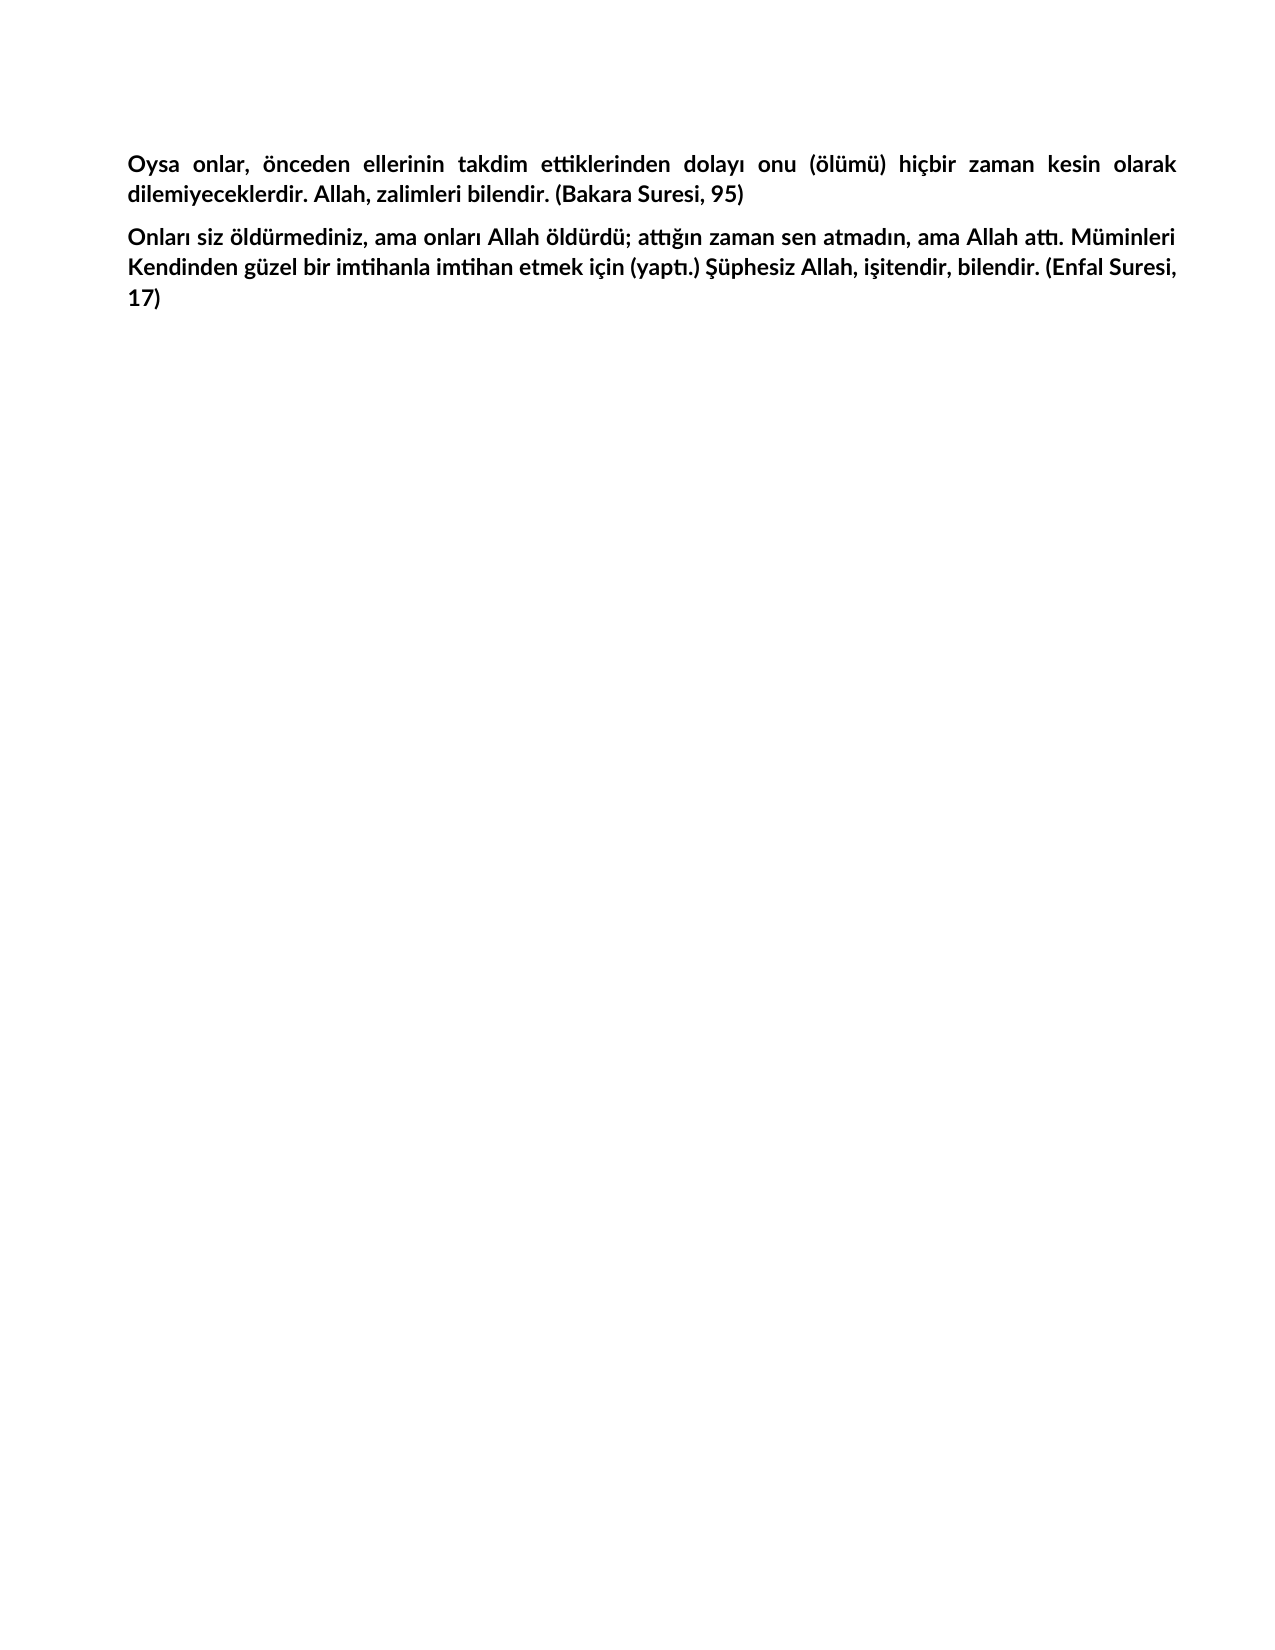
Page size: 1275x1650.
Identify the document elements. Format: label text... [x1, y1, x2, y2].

text Oysa onlar, önceden ellerinin takdim ettiklerinden dolayı onu (ölümü) hiçbir zaman kesin olarak dilemiyeceklerdir. Allah, zalimleri bilendir. (Bakara Suresi, 95) [127, 150, 1177, 208]
text Onları siz öldürmediniz, ama onları Allah öldürdü; attığın zaman sen atmadın, ama Allah attı. Müminleri Kendinden güzel bir imtihanla imtihan etmek için (yaptı.) Şüphesiz Allah, işitendir, bilendir. (Enfal Suresi, 17) [127, 223, 1177, 311]
